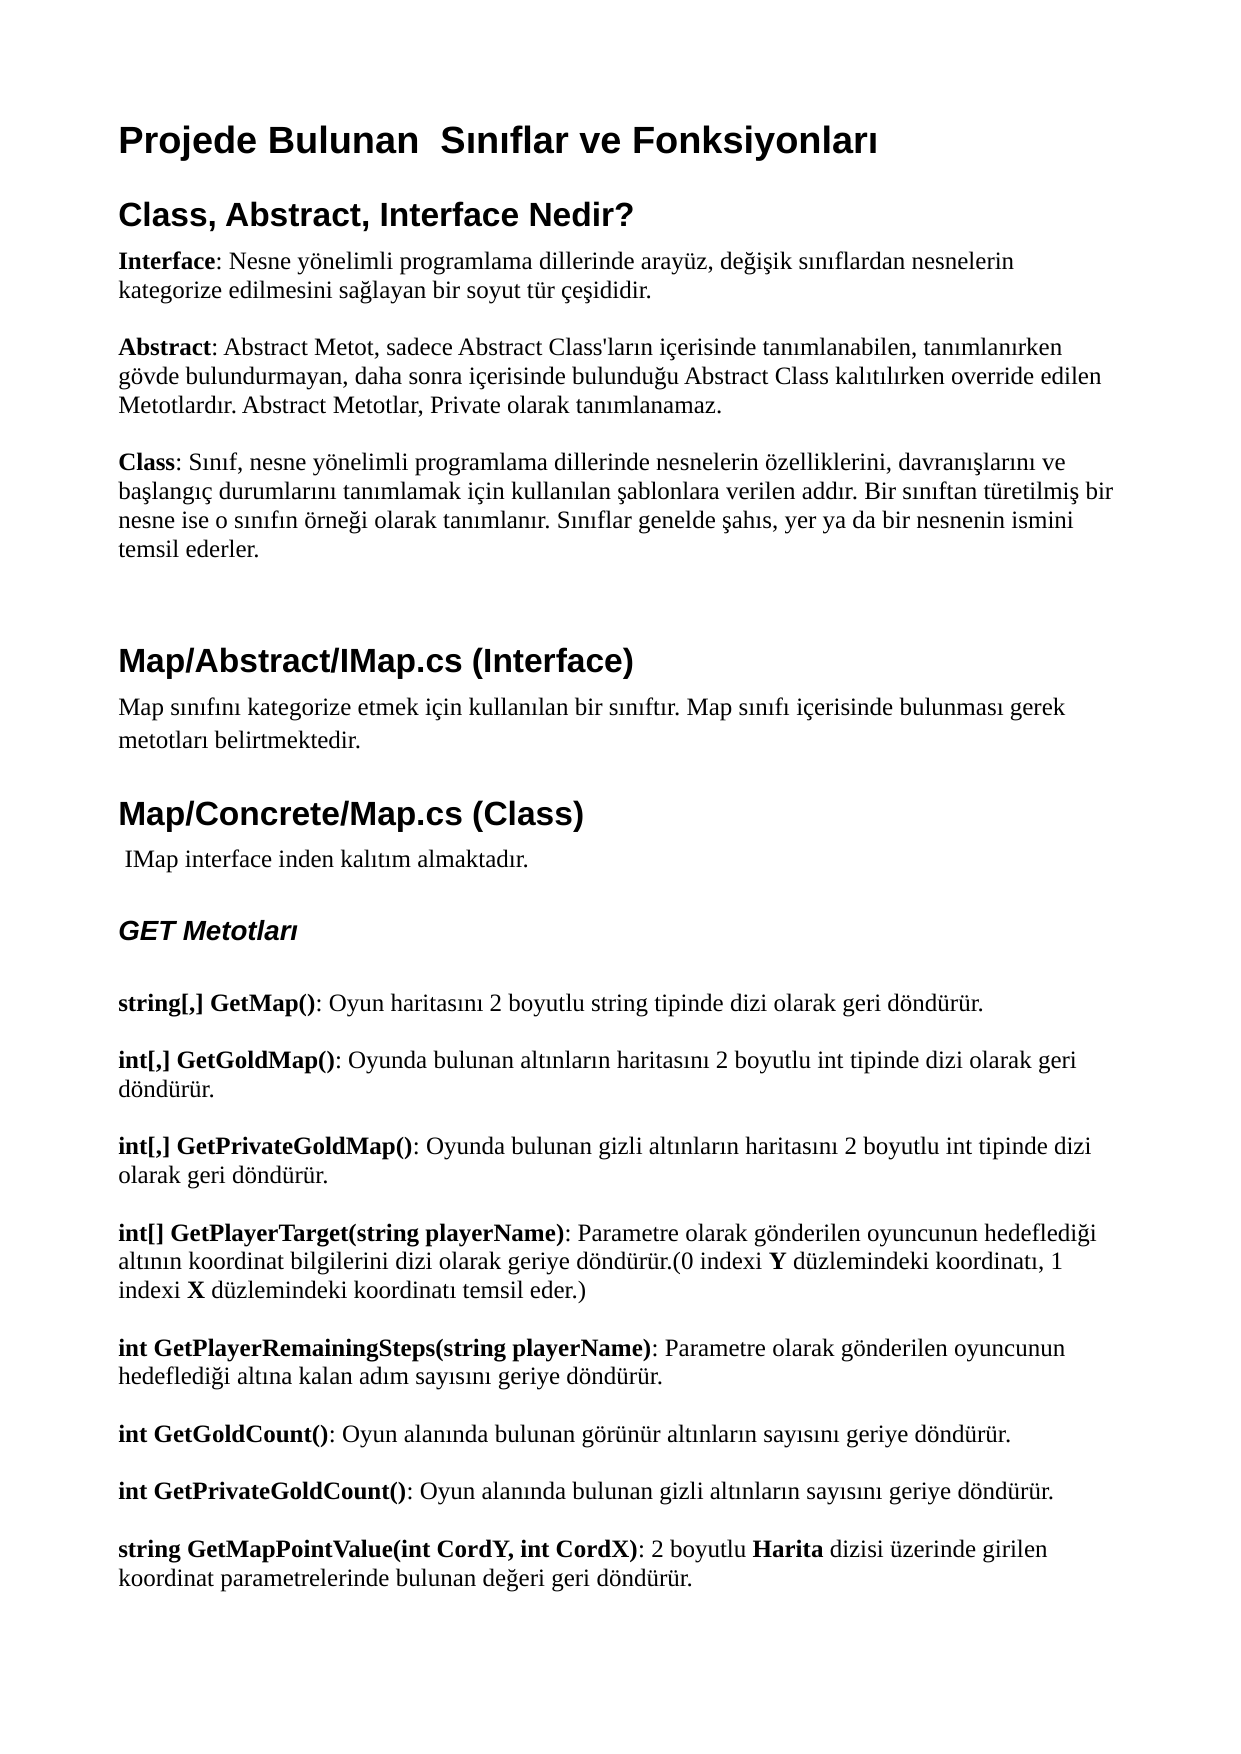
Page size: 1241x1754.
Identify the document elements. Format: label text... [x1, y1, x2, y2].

text int[,] GetPrivateGoldMap(): Oyunda bulunan gizli altınların haritasını 2 boyutlu int tipinde dizi olarak geri döndürür. [118, 1131, 1122, 1189]
text int[,] GetGoldMap(): Oyunda bulunan altınların haritasını 2 boyutlu int tipinde dizi olarak geri döndürür. [118, 1045, 1122, 1103]
subtitle Class, Abstract, Interface Nedir? [118, 195, 1122, 234]
subtitle Map/Abstract/IMap.cs (Interface) [118, 641, 1122, 679]
text Abstract: Abstract Metot, sadece Abstract Class'ların içerisinde tanımlanabilen, tanımlanırken gövde bulundurmayan, daha sonra içerisinde bulunduğu Abstract Class kalıtılırken override edilen Metotlardır. Abstract Metotlar, Private olarak tanımlanamaz. [118, 332, 1122, 419]
text int[] GetPlayerTarget(string playerName): Parametre olarak gönderilen oyuncunun hedeflediği altının koordinat bilgilerini dizi olarak geriye döndürür.(0 indexi Y düzlemindeki koordinatı, 1 indexi X düzlemindeki koordinatı temsil eder.) [118, 1218, 1122, 1304]
text Class: Sınıf, nesne yönelimli programlama dillerinde nesnelerin özelliklerini, davranışlarını ve başlangıç durumlarını tanımlamak için kullanılan şablonlara verilen addır. Bir sınıftan türetilmiş bir nesne ise o sınıfın örneği olarak tanımlanır. Sınıflar genelde şahıs, yer ya da bir nesnenin ismini temsil ederler. [118, 447, 1122, 562]
text int GetGoldCount(): Oyun alanında bulunan görünür altınların sayısını geriye döndürür. [118, 1419, 1122, 1448]
text string[,] GetMap(): Oyun haritasını 2 boyutlu string tipinde dizi olarak geri döndürür. [118, 988, 1122, 1016]
subtitle Projede Bulunan Sınıflar ve Fonksiyonları [118, 118, 1122, 162]
text Map sınıfını kategorize etmek için kullanılan bir sınıftır. Map sınıfı içerisinde bulunması gerek metotları belirtmektedir. [118, 692, 1122, 754]
text Interface: Nesne yönelimli programlama dillerinde arayüz, değişik sınıflardan nesnelerin kategorize edilmesini sağlayan bir soyut tür çeşididir. [118, 246, 1122, 304]
text int GetPrivateGoldCount(): Oyun alanında bulunan gizli altınların sayısını geriye döndürür. [118, 1476, 1122, 1505]
subtitle Map/Concrete/Map.cs (Class) [118, 793, 1122, 832]
subtitle GET Metotları [118, 914, 1122, 946]
text int GetPlayerRemainingSteps(string playerName): Parametre olarak gönderilen oyuncunun hedeflediği altına kalan adım sayısını geriye döndürür. [118, 1333, 1122, 1390]
text IMap interface inden kalıtım almaktadır. [118, 844, 1122, 873]
text string GetMapPointValue(int CordY, int CordX): 2 boyutlu Harita dizisi üzerinde girilen koordinat parametrelerinde bulunan değeri geri döndürür. [118, 1534, 1122, 1591]
